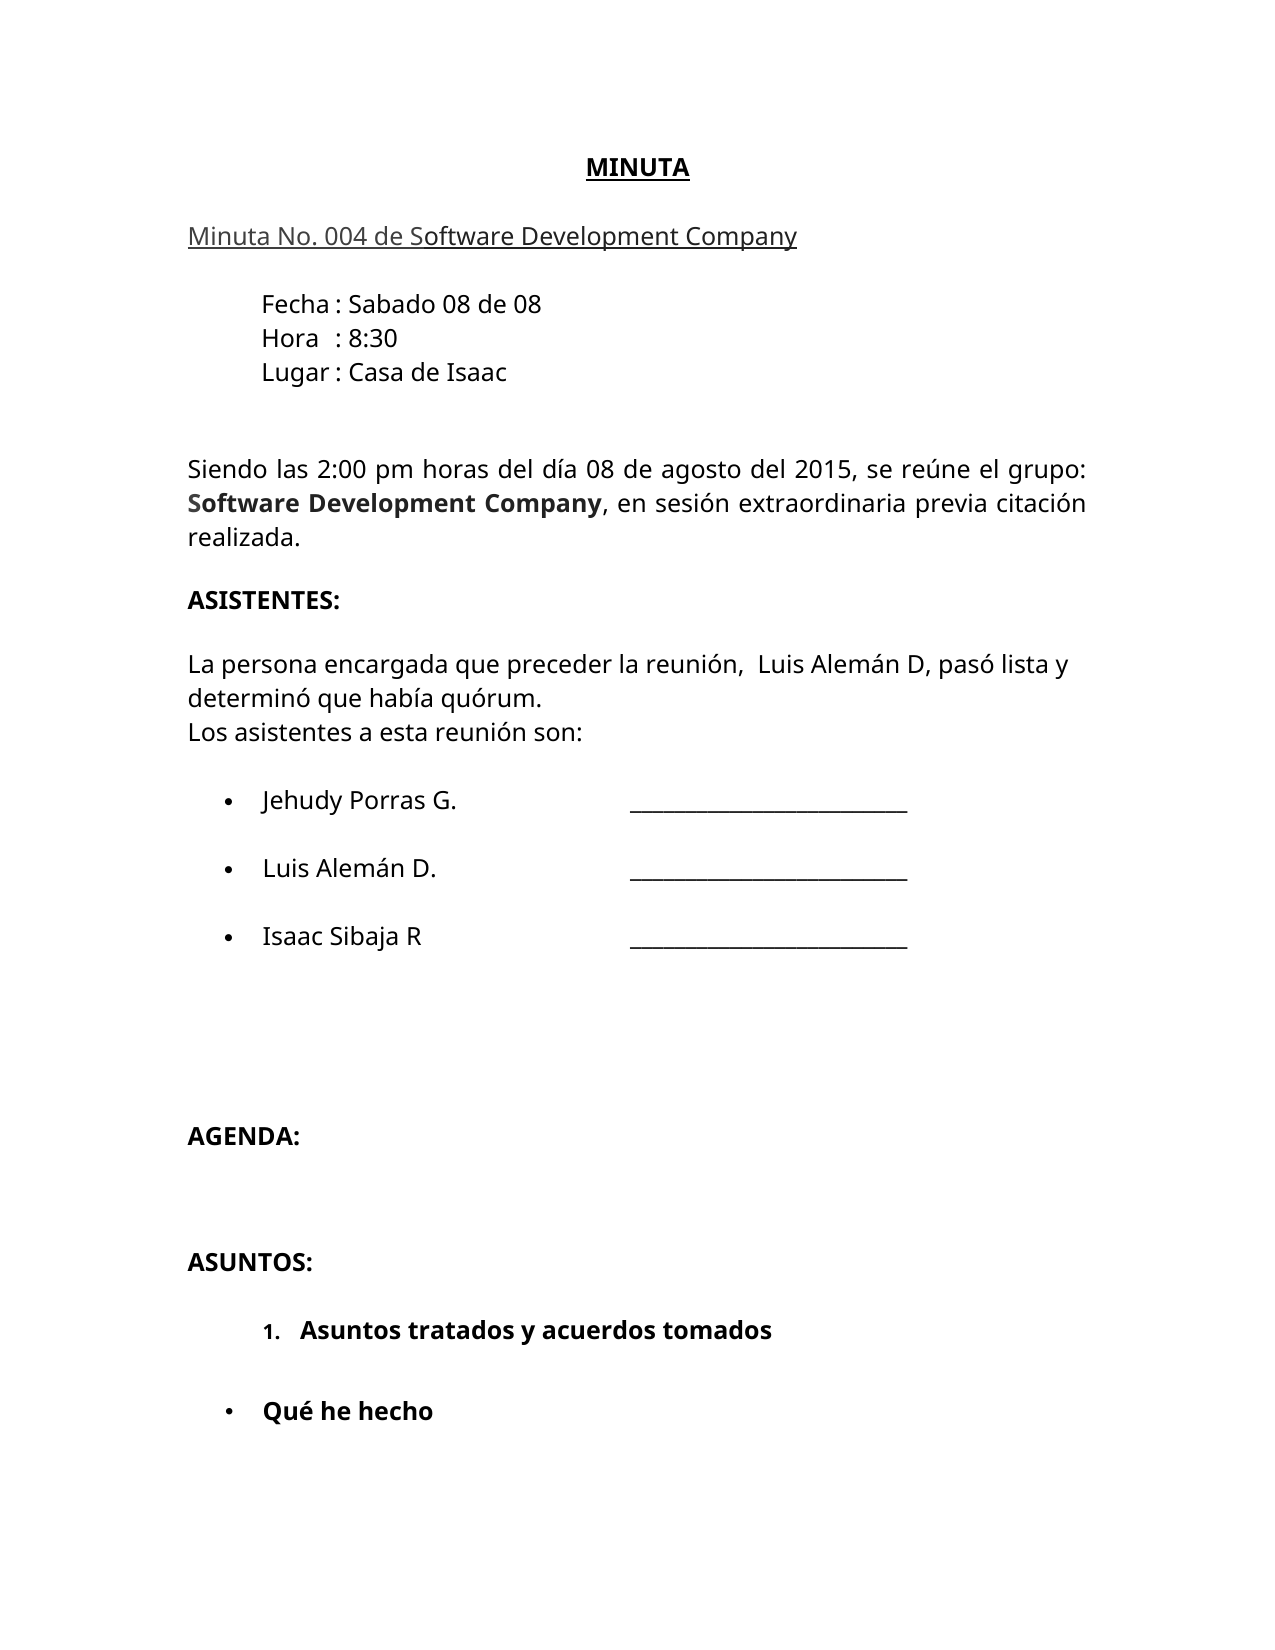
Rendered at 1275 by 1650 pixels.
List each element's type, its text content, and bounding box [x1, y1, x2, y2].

text Siendo las 2:00 pm horas del día 08 de agosto del 2015, se reúne el grupo: Software Development Company, en sesión extraordinaria previa citación realizada. [187, 452, 1087, 554]
text Hora : 8:30 [187, 320, 1087, 354]
text AGENDA: [187, 1118, 1087, 1152]
text Minuta No. 004 de Software Development Company [187, 218, 1087, 252]
list Luis Alemán D. _________________________ [225, 851, 1087, 885]
list Qué he hecho [225, 1393, 1087, 1427]
list Asuntos tratados y acuerdos tomados [262, 1313, 1087, 1347]
text Lugar : Casa de Isaac [187, 354, 1087, 388]
list Isaac Sibaja R _________________________ [225, 919, 1087, 953]
text ASUNTOS: [187, 1245, 1087, 1279]
text ASISTENTES: [187, 583, 1087, 617]
text Fecha : Sabado 08 de 08 [187, 286, 1087, 320]
text La persona encargada que preceder la reunión, Luis Alemán D, pasó lista y determinó que había quórum. [187, 646, 1087, 714]
text Los asistentes a esta reunión son: [187, 714, 1087, 748]
text MINUTA [187, 150, 1087, 184]
list Jehudy Porras G. _________________________ [225, 782, 1087, 817]
